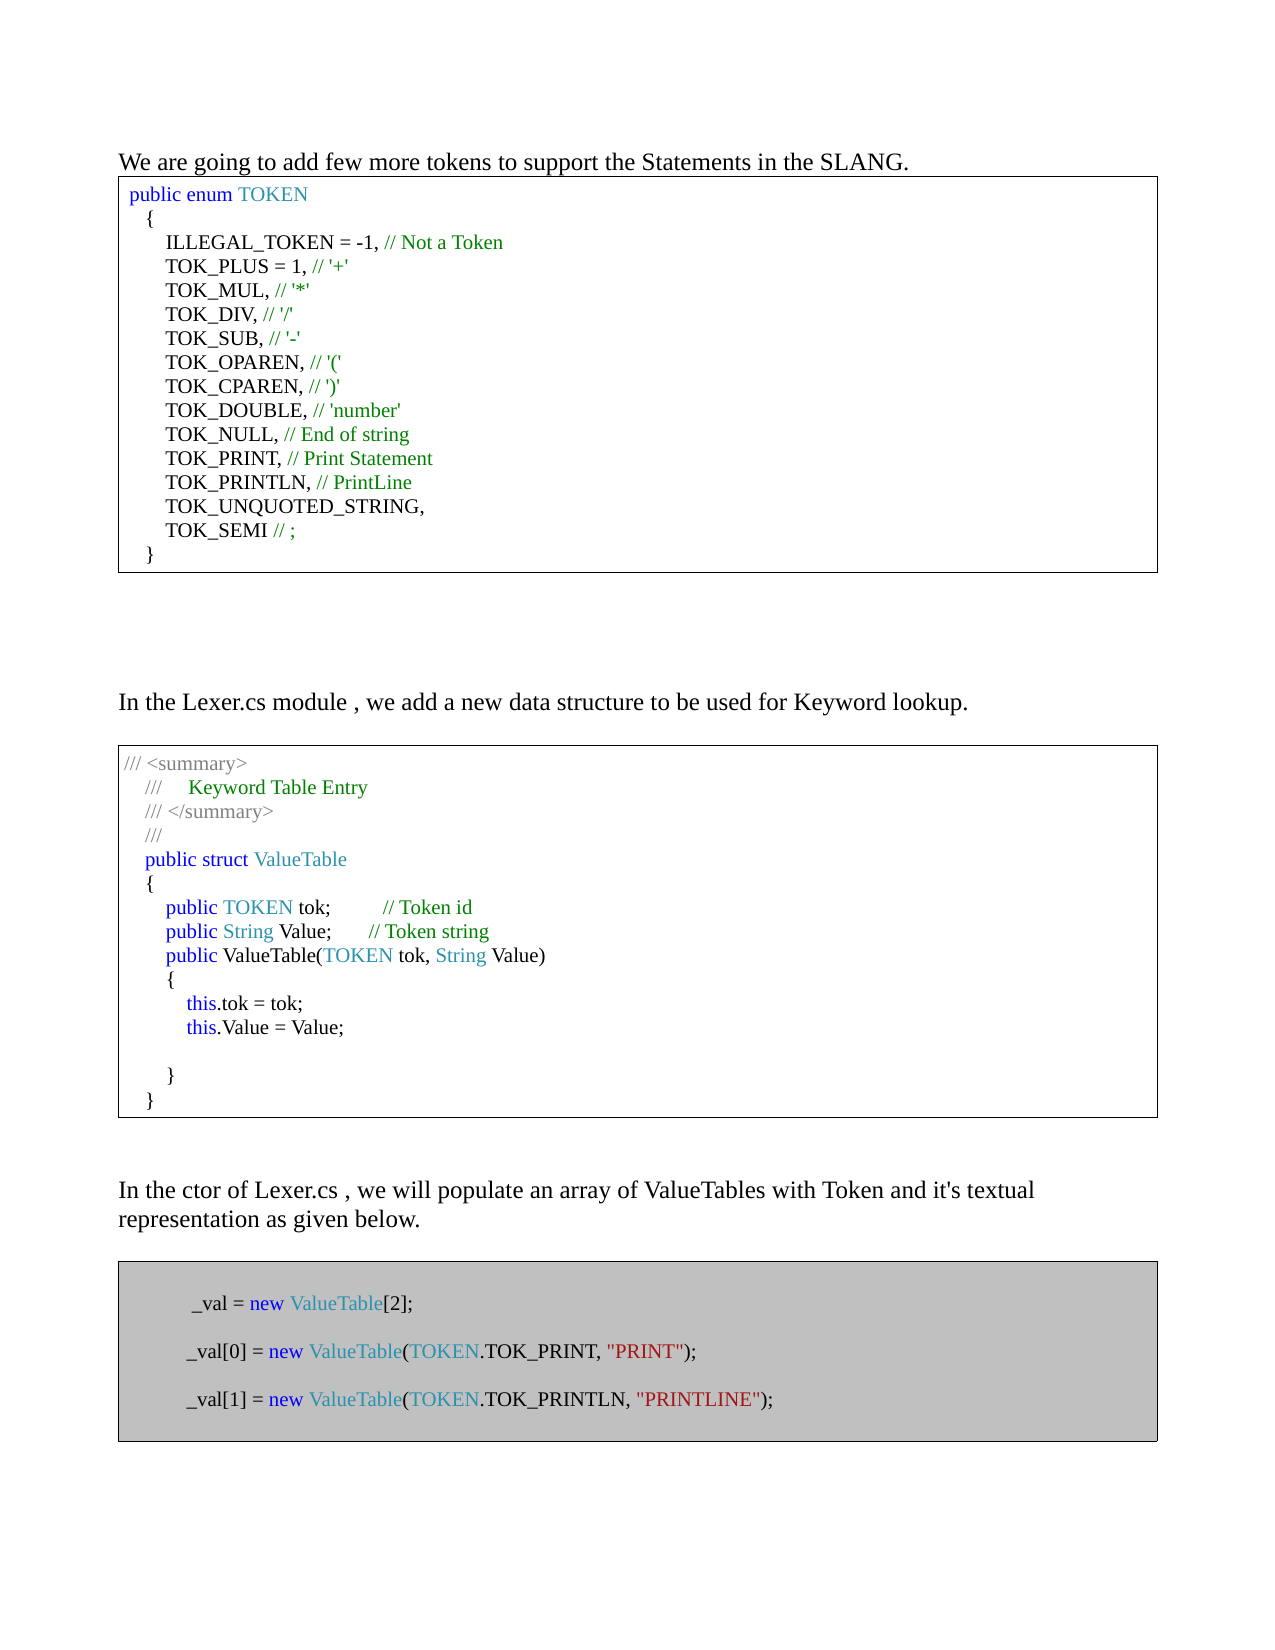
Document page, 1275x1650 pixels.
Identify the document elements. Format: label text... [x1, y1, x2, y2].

table_header /// <summary> /// Keyword Table Entry /// </summary> /// public struct ValueTable { public TOKEN tok; // Token id public String Value; // Token string public ValueTable(TOKEN tok, String Value) { this.tok = tok; this.Value = Value; } } [119, 746, 1157, 1117]
table_header public enum TOKEN { ILLEGAL_TOKEN = -1, // Not a Token TOK_PLUS = 1, // '+' TOK_MUL, // '*' TOK_DIV, // '/' TOK_SUB, // '-' TOK_OPAREN, // '(' TOK_CPAREN, // ')' TOK_DOUBLE, // 'number' TOK_NULL, // End of string TOK_PRINT, // Print Statement TOK_PRINTLN, // PrintLine TOK_UNQUOTED_STRING, TOK_SEMI // ; } [119, 177, 1157, 572]
text In the Lexer.cs module , we add a new data structure to be used for Keyword lookup. [118, 687, 1157, 716]
text In the ctor of Lexer.cs , we will populate an array of ValueTables with Token and it's textual representation as given below. [118, 1175, 1157, 1232]
table_header _val = new ValueTable[2]; _val[0] = new ValueTable(TOKEN.TOK_PRINT, "PRINT"); _val[1] = new ValueTable(TOKEN.TOK_PRINTLN, "PRINTLINE"); [119, 1262, 1157, 1441]
text We are going to add few more tokens to support the Statements in the SLANG. [118, 147, 1157, 176]
